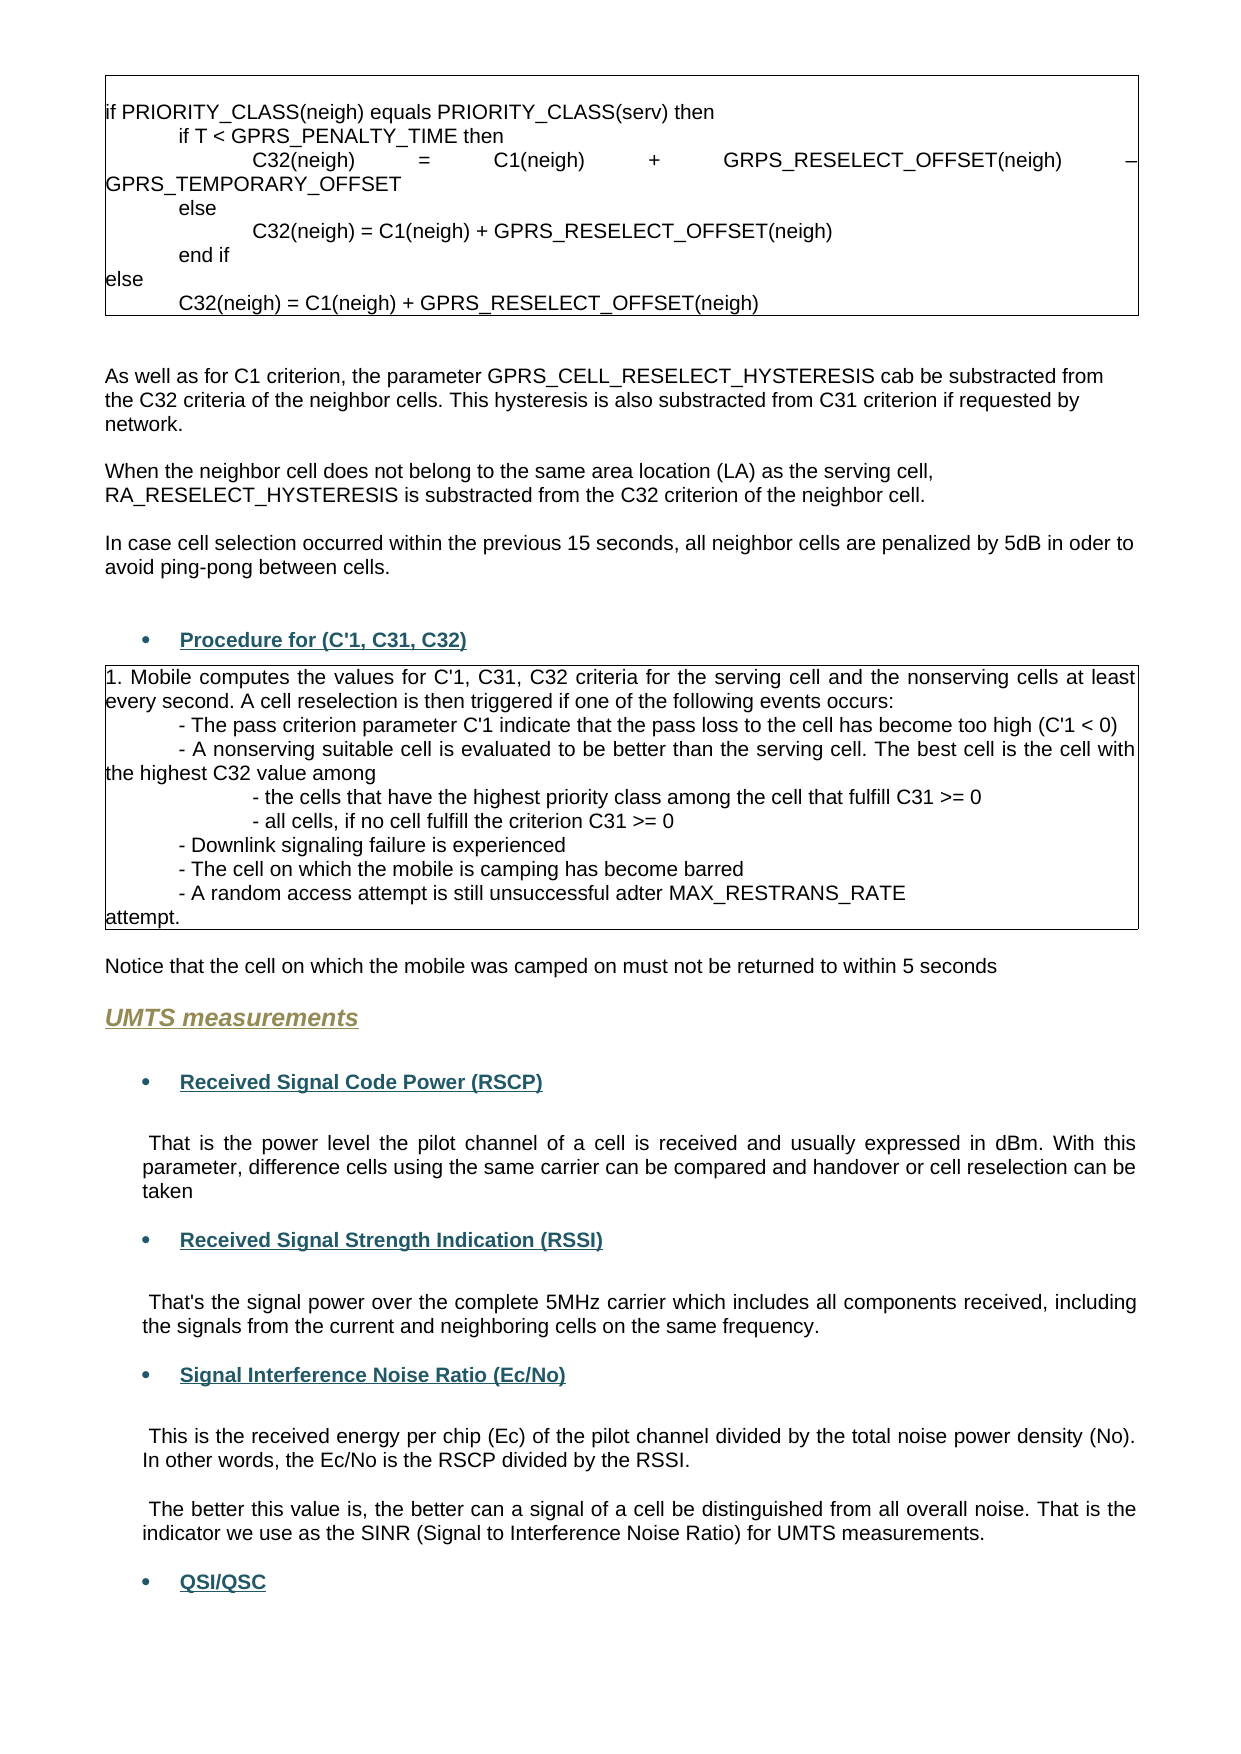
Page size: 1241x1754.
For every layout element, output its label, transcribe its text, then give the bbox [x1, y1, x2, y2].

text - Downlink signaling failure is experienced [106, 832, 1138, 856]
text C32(neigh) = C1(neigh) + GPRS_RESELECT_OFFSET(neigh) [106, 291, 1138, 315]
text - The cell on which the mobile is camping has become barred [106, 856, 1138, 880]
text if T < GPRS_PENALTY_TIME then [106, 123, 1138, 147]
text In case cell selection occurred within the previous 15 seconds, all neighbor cells are penalized by 5dB in oder to avoid ping-pong between cells. [104, 531, 1138, 579]
subtitle Received Signal Strength Indication (RSSI) [142, 1228, 1138, 1252]
text - A random access attempt is still unsuccessful adter MAX_RESTRANS_RATE [106, 880, 1138, 904]
subtitle QSI/QSC [142, 1570, 1138, 1594]
text This is the received energy per chip (Ec) of the pilot channel divided by the total noise power density (No). In other words, the Ec/No is the RSCP divided by the RSSI. [142, 1424, 1138, 1472]
text - all cells, if no cell fulfill the criterion C31 >= 0 [106, 808, 1138, 832]
subtitle UMTS measurements [104, 1003, 1138, 1032]
text attempt. [106, 904, 1138, 929]
text C32(neigh) = C1(neigh) + GPRS_RESELECT_OFFSET(neigh) [106, 219, 1138, 243]
text if PRIORITY_CLASS(neigh) equals PRIORITY_CLASS(serv) then [106, 99, 1138, 123]
text As well as for C1 criterion, the parameter GPRS_CELL_RESELECT_HYSTERESIS cab be substracted from the C32 criteria of the neighbor cells. This hysteresis is also substracted from C31 criterion if requested by network. [104, 363, 1138, 435]
text end if [106, 243, 1138, 267]
text The better this value is, the better can a signal of a cell be distinguished from all overall noise. That is the indicator we use as the SINR (Signal to Interference Noise Ratio) for UMTS measurements. [142, 1497, 1138, 1545]
subtitle Received Signal Code Power (RSCP) [142, 1069, 1138, 1093]
text Notice that the cell on which the mobile was camped on must not be returned to within 5 seconds [104, 954, 1138, 978]
text - The pass criterion parameter C'1 indicate that the pass loss to the cell has become too high (C'1 < 0) [106, 713, 1138, 737]
text - A nonserving suitable cell is evaluated to be better than the serving cell. The best cell is the cell with the highest C32 value among [106, 737, 1138, 784]
subtitle Procedure for (C'1, C31, C32) [142, 628, 1138, 652]
text else [106, 267, 1138, 291]
text else [106, 195, 1138, 219]
subtitle Signal Interference Noise Ratio (Ec/No) [142, 1362, 1138, 1386]
text 1. Mobile computes the values for C'1, C31, C32 criteria for the serving cell and the nonserving cells at least every second. A cell reselection is then triggered if one of the following events occurs: [106, 666, 1138, 713]
text - the cells that have the highest priority class among the cell that fulfill C31 >= 0 [106, 784, 1138, 808]
text C32(neigh) = C1(neigh) + GRPS_RESELECT_OFFSET(neigh) – GPRS_TEMPORARY_OFFSET [106, 147, 1138, 195]
text That is the power level the pilot channel of a cell is received and usually expressed in dBm. With this parameter, difference cells using the same carrier can be compared and handover or cell reselection can be taken [142, 1131, 1138, 1203]
text That's the signal power over the complete 5MHz carrier which includes all components received, including the signals from the current and neighboring cells on the same frequency. [142, 1289, 1138, 1337]
text When the neighbor cell does not belong to the same area location (LA) as the serving cell, RA_RESELECT_HYSTERESIS is substracted from the C32 criterion of the neighbor cell. [104, 459, 1138, 507]
